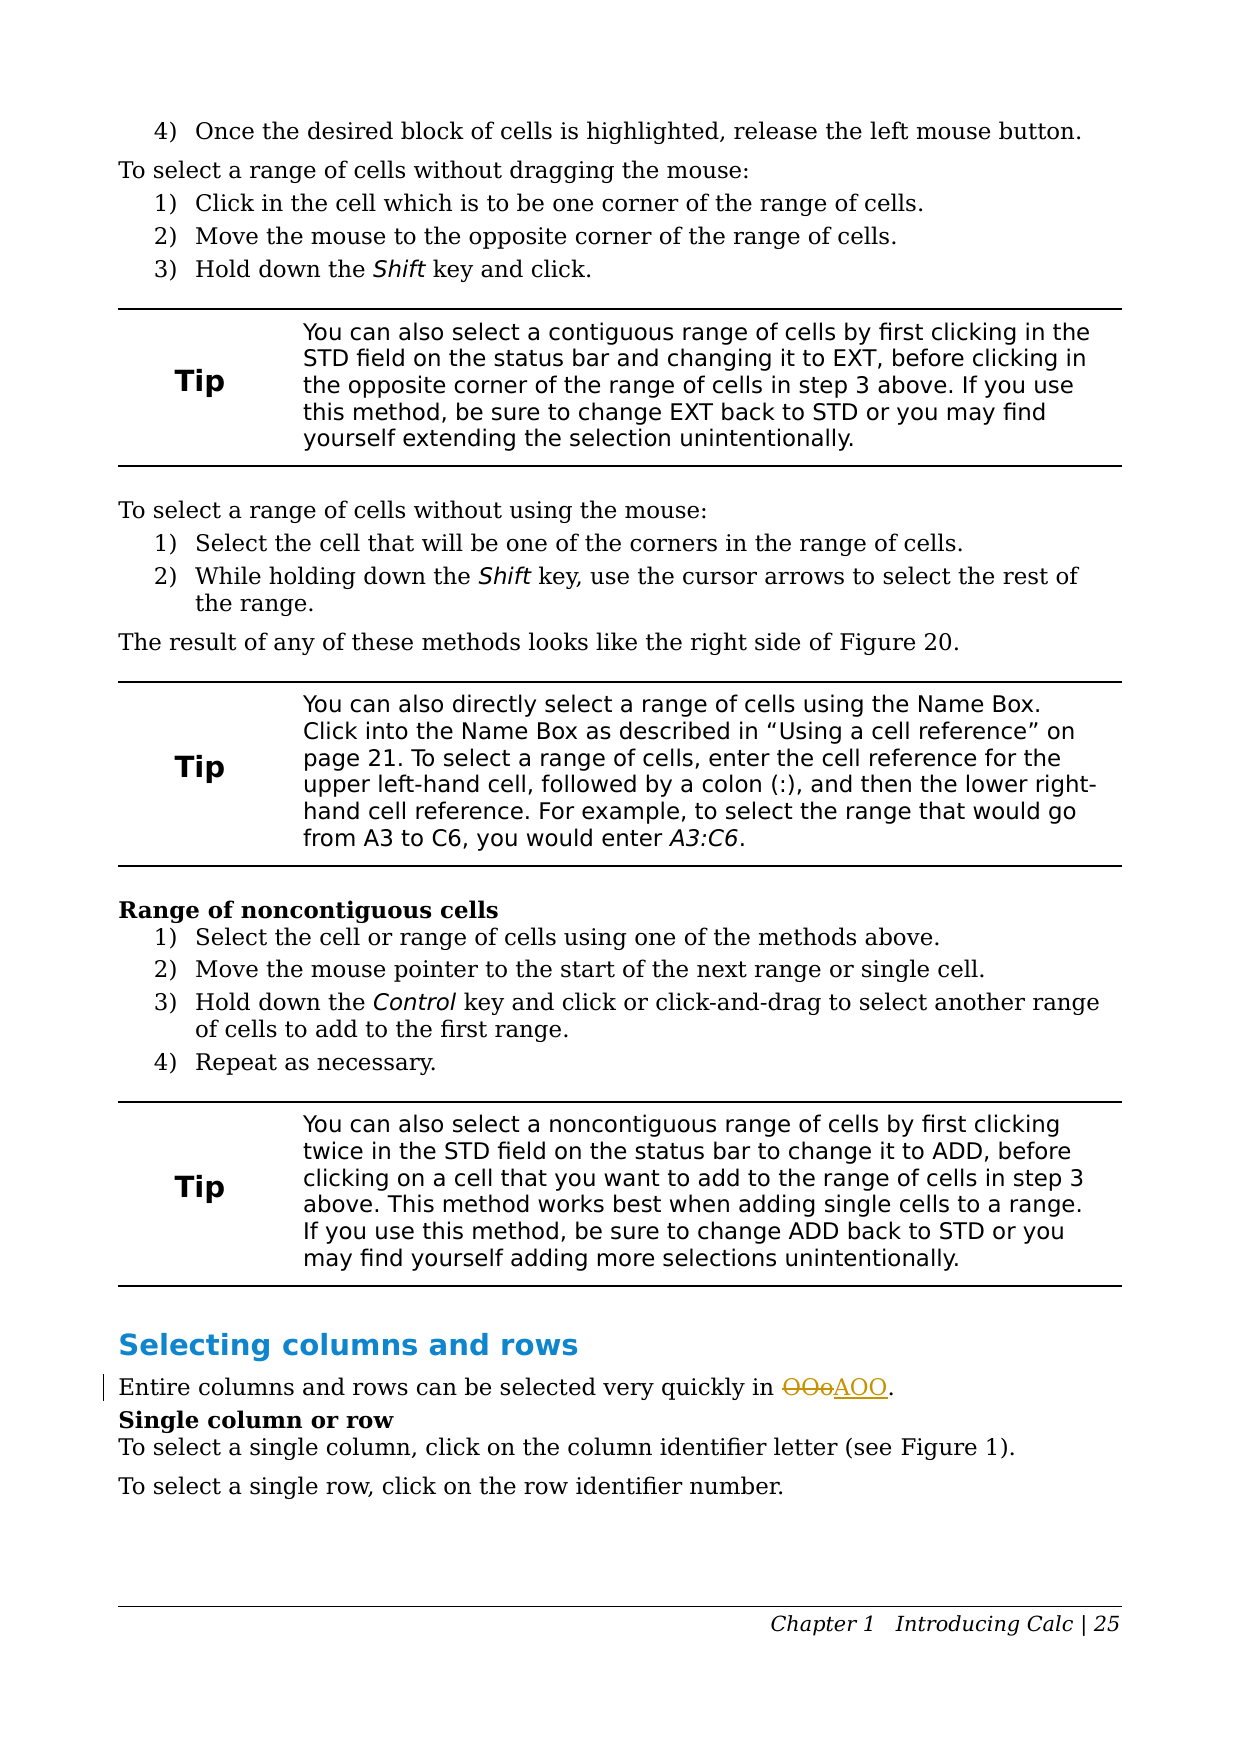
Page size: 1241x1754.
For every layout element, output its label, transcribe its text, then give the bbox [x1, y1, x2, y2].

text Single column or row [118, 1407, 1122, 1434]
list Click in the cell which is to be one corner of the range of cells. [177, 190, 1122, 217]
list Select the cell or range of cells using one of the methods above. [177, 924, 1122, 950]
list While holding down the Shift key, use the cursor arrows to select the rest of the range. [177, 563, 1122, 617]
table_header Tip [118, 683, 281, 865]
list To select a range of cells without using the mouse: [118, 497, 1122, 524]
table_header Tip [118, 1103, 281, 1285]
subtitle Selecting columns and rows [118, 1328, 1122, 1362]
text To select a single row, click on the row identifier number. [118, 1473, 1122, 1500]
list Move the mouse to the opposite corner of the range of cells. [177, 223, 1122, 250]
list Hold down the Control key and click or click-and-drag to select another range of cells to add to the first range. [177, 989, 1122, 1043]
list Select the cell that will be one of the corners in the range of cells. [177, 530, 1122, 557]
table_header You can also select a contiguous range of cells by first clicking in the STD field on the status bar and changing it to EXT, before clicking in the opposite corner of the range of cells in step 3 above. If you use this method, be sure to change EXT back to STD or you may find yourself extending the selection unintentionally. [281, 310, 1122, 465]
text Entire columns and rows can be selected very quickly in AOO. [118, 1374, 1122, 1401]
list To select a range of cells without dragging the mouse: [118, 157, 1122, 184]
list Hold down the Shift key and click. [177, 256, 1122, 283]
text To select a single column, click on the column identifier letter (see Figure 1). [118, 1434, 1122, 1461]
table_header Tip [118, 310, 281, 465]
text The result of any of these methods looks like the right side of Figure 20. [118, 629, 1122, 656]
list Move the mouse pointer to the start of the next range or single cell. [177, 957, 1122, 983]
list Once the desired block of cells is highlighted, release the left mouse button. [177, 118, 1122, 145]
table_header You can also directly select a range of cells using the Name Box. Click into the Name Box as described in “Using a cell reference” on page 21. To select a range of cells, enter the cell reference for the upper left-hand cell, followed by a colon (:), and then the lower right-hand cell reference. For example, to select the range that would go from A3 to C6, you would enter A3:C6. [281, 683, 1122, 865]
table_header You can also select a noncontiguous range of cells by first clicking twice in the STD field on the status bar to change it to ADD, before clicking on a cell that you want to add to the range of cells in step 3 above. This method works best when adding single cells to a range. If you use this method, be sure to change ADD back to STD or you may find yourself adding more selections unintentionally. [281, 1103, 1122, 1285]
list Repeat as necessary. [177, 1049, 1122, 1076]
text Range of noncontiguous cells [118, 897, 1122, 924]
